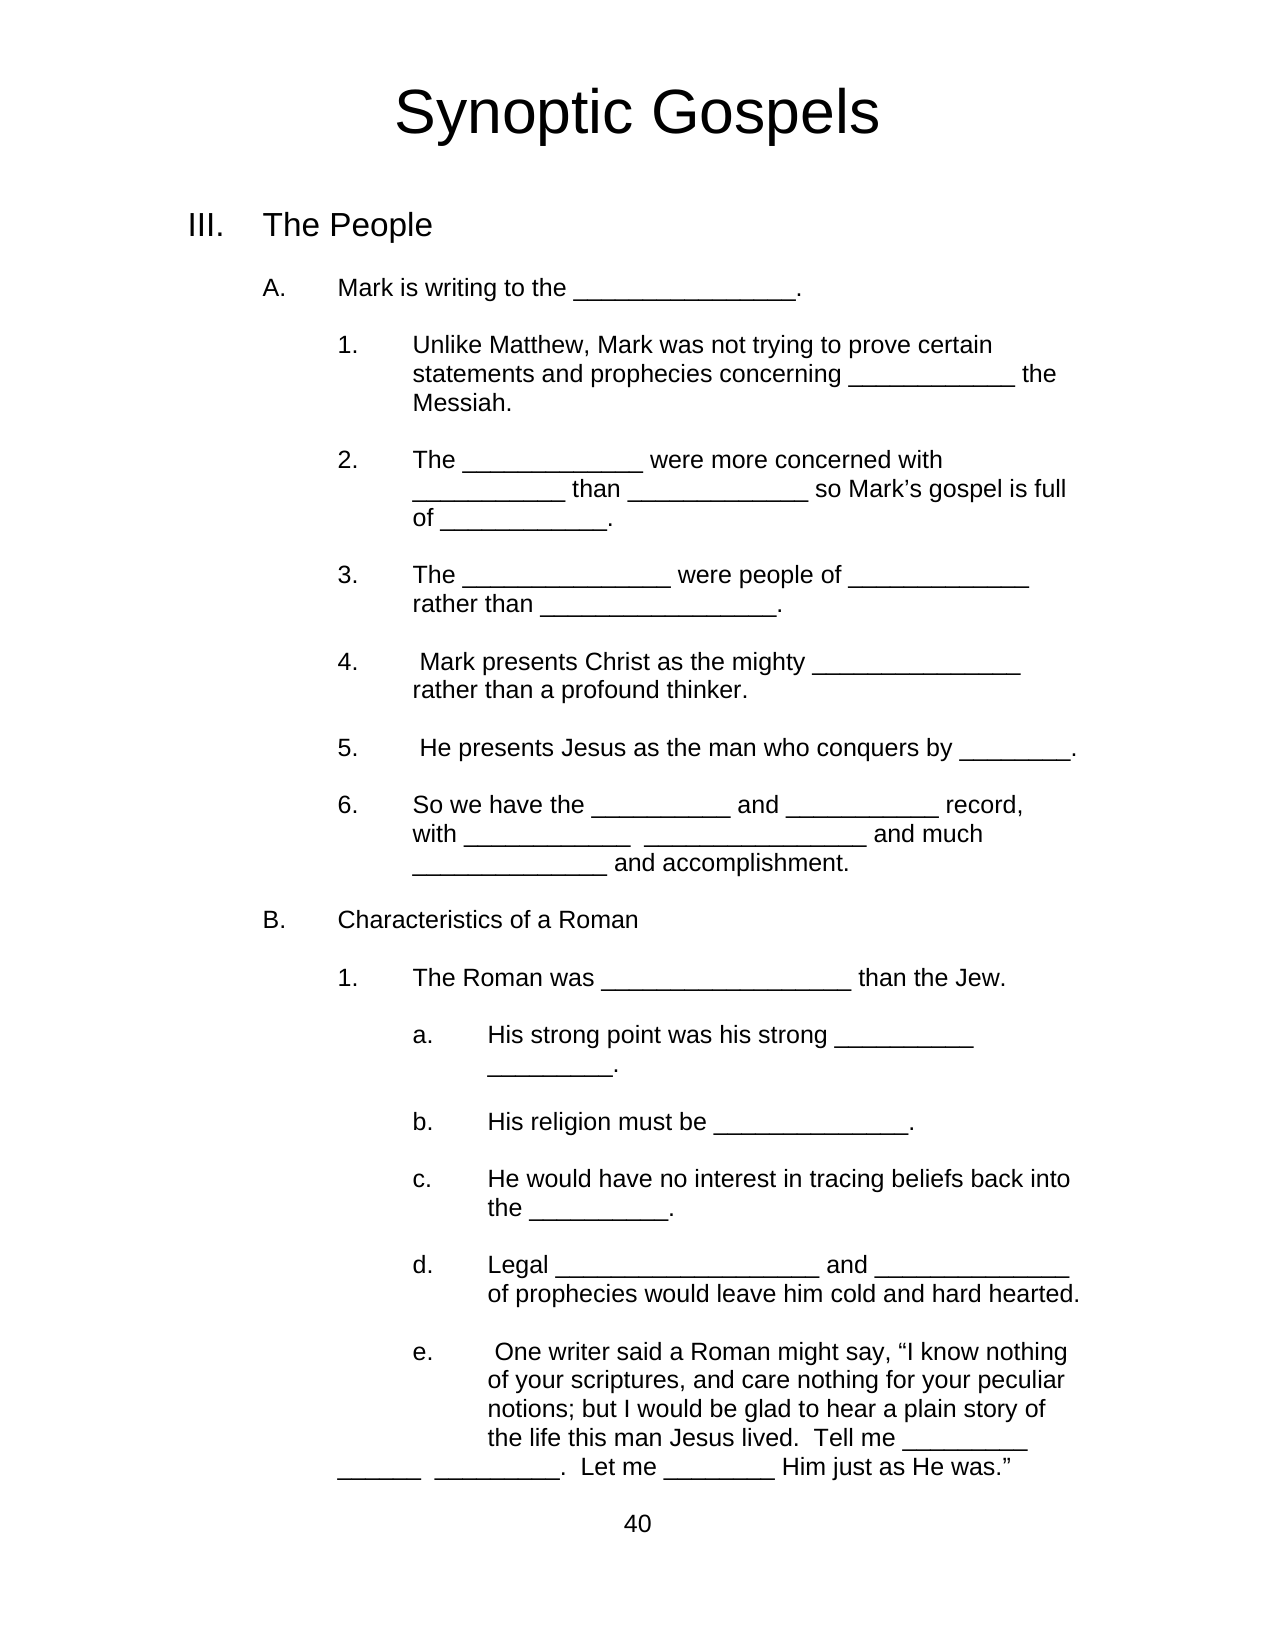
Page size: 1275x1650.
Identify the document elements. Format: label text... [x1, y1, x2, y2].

text Messiah. [187, 388, 1087, 416]
text d. Legal ___________________ and ______________ of prophecies would leave him cold and hard hearted. [187, 1250, 1087, 1308]
text 5. He presents Jesus as the man who conquers by ________. [187, 733, 1087, 761]
text III. The People [187, 206, 1087, 244]
text with ____________ ________________ and much [187, 819, 1087, 848]
text A. Mark is writing to the ________________. [187, 273, 1087, 301]
text 2. The _____________ were more concerned with ___________ than _____________ so Mark’s gospel is full of ____________. [187, 445, 1087, 531]
text e. One writer said a Roman might say, “I know nothing of your scriptures, and care nothing for your peculiar notions; but I would be glad to hear a plain story of the life this man Jesus lived. Tell me _________ ______ _________. Let me ________ Him just as He was.” [187, 1336, 1087, 1480]
text a. His strong point was his strong __________ _________. [187, 1020, 1087, 1078]
text rather than _________________. [187, 589, 1087, 618]
text 1. Unlike Matthew, Mark was not trying to prove certain [187, 330, 1087, 359]
text ______________ and accomplishment. [187, 848, 1087, 876]
text b. His religion must be ______________. [187, 1106, 1087, 1135]
text 3. The _______________ were people of _____________ [187, 560, 1087, 589]
text rather than a profound thinker. [187, 675, 1087, 704]
text c. He would have no interest in tracing beliefs back into the __________. [187, 1164, 1087, 1221]
text 1. The Roman was __________________ than the Jew. [187, 963, 1087, 991]
text 6. So we have the __________ and ___________ record, [187, 790, 1087, 819]
text B. Characteristics of a Roman [187, 905, 1087, 934]
text statements and prophecies concerning ____________ the [187, 359, 1087, 388]
text 4. Mark presents Christ as the mighty _______________ [187, 646, 1087, 675]
